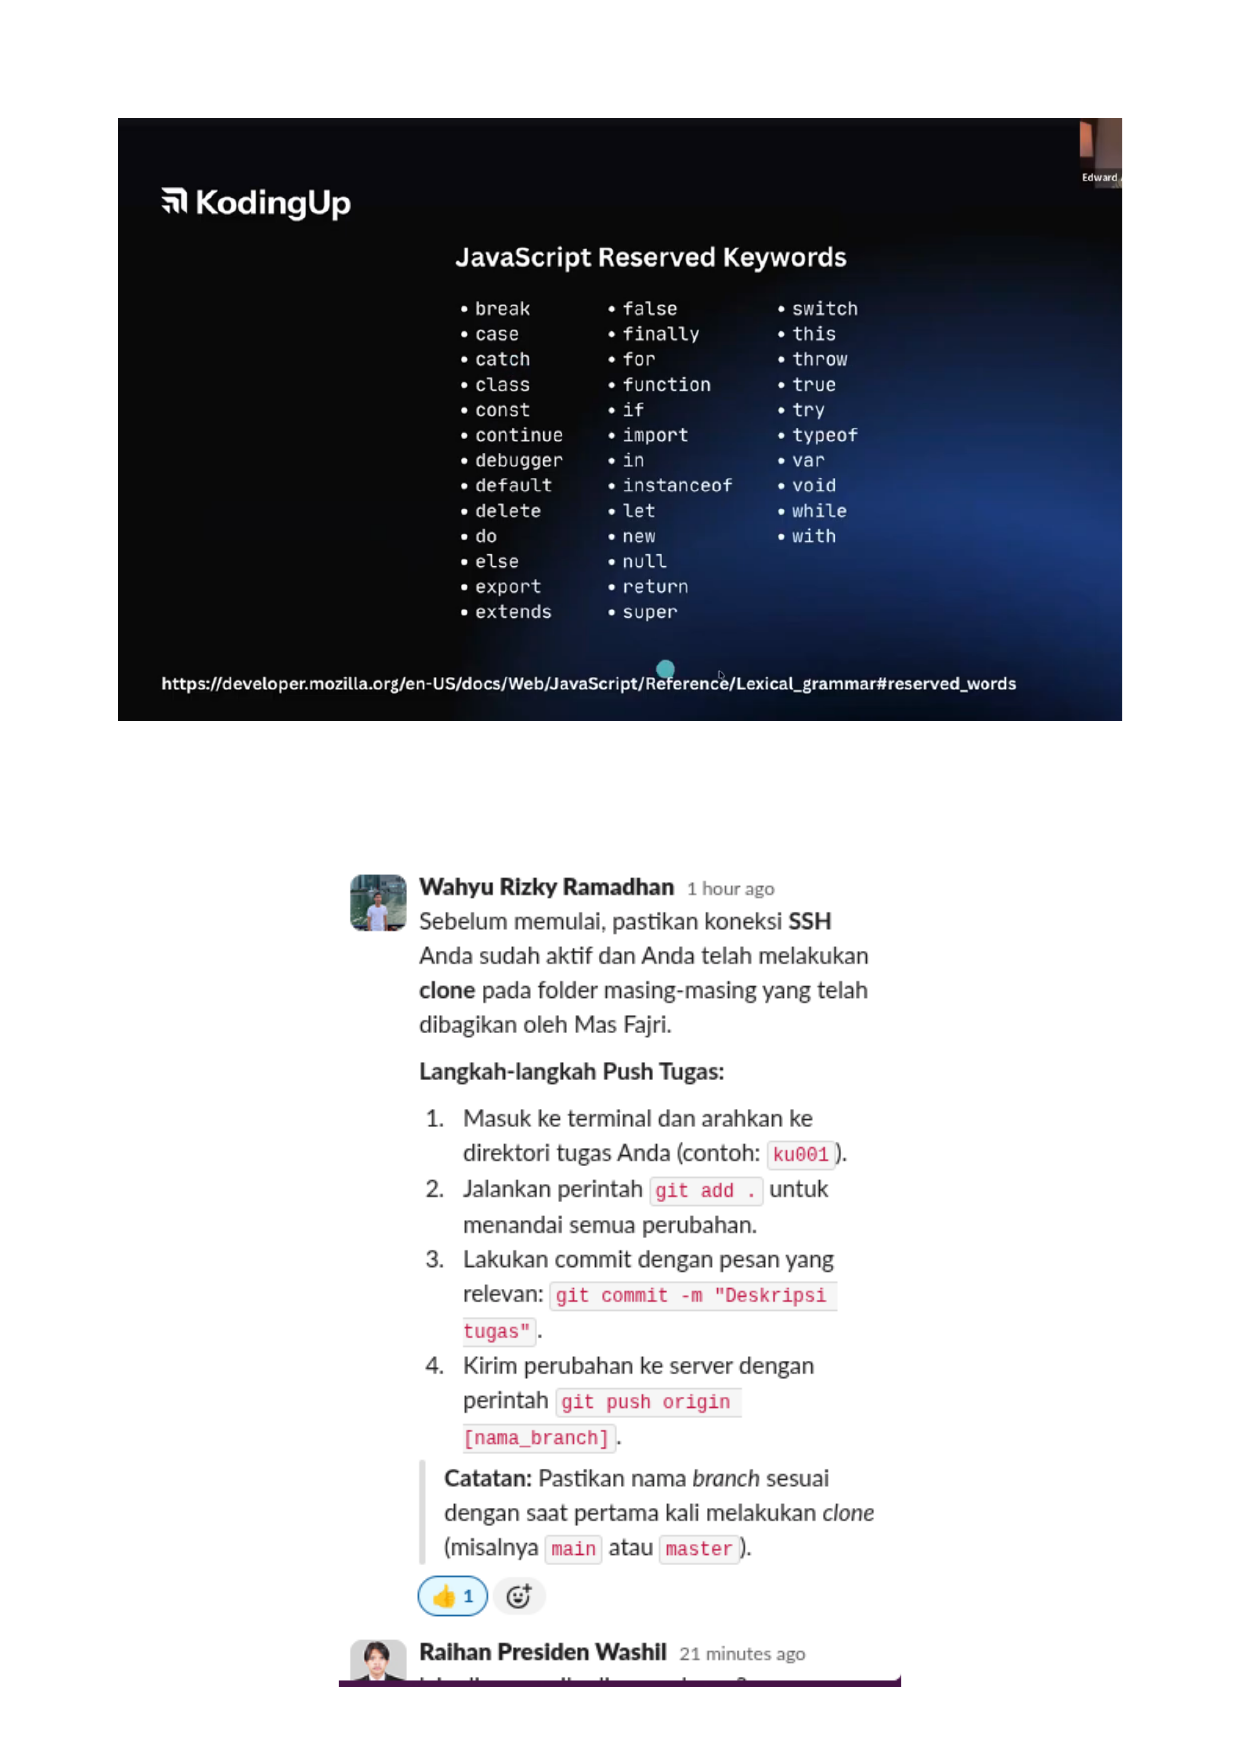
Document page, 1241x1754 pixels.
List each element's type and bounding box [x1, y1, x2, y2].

picture [338, 864, 902, 1687]
picture [118, 118, 1123, 721]
